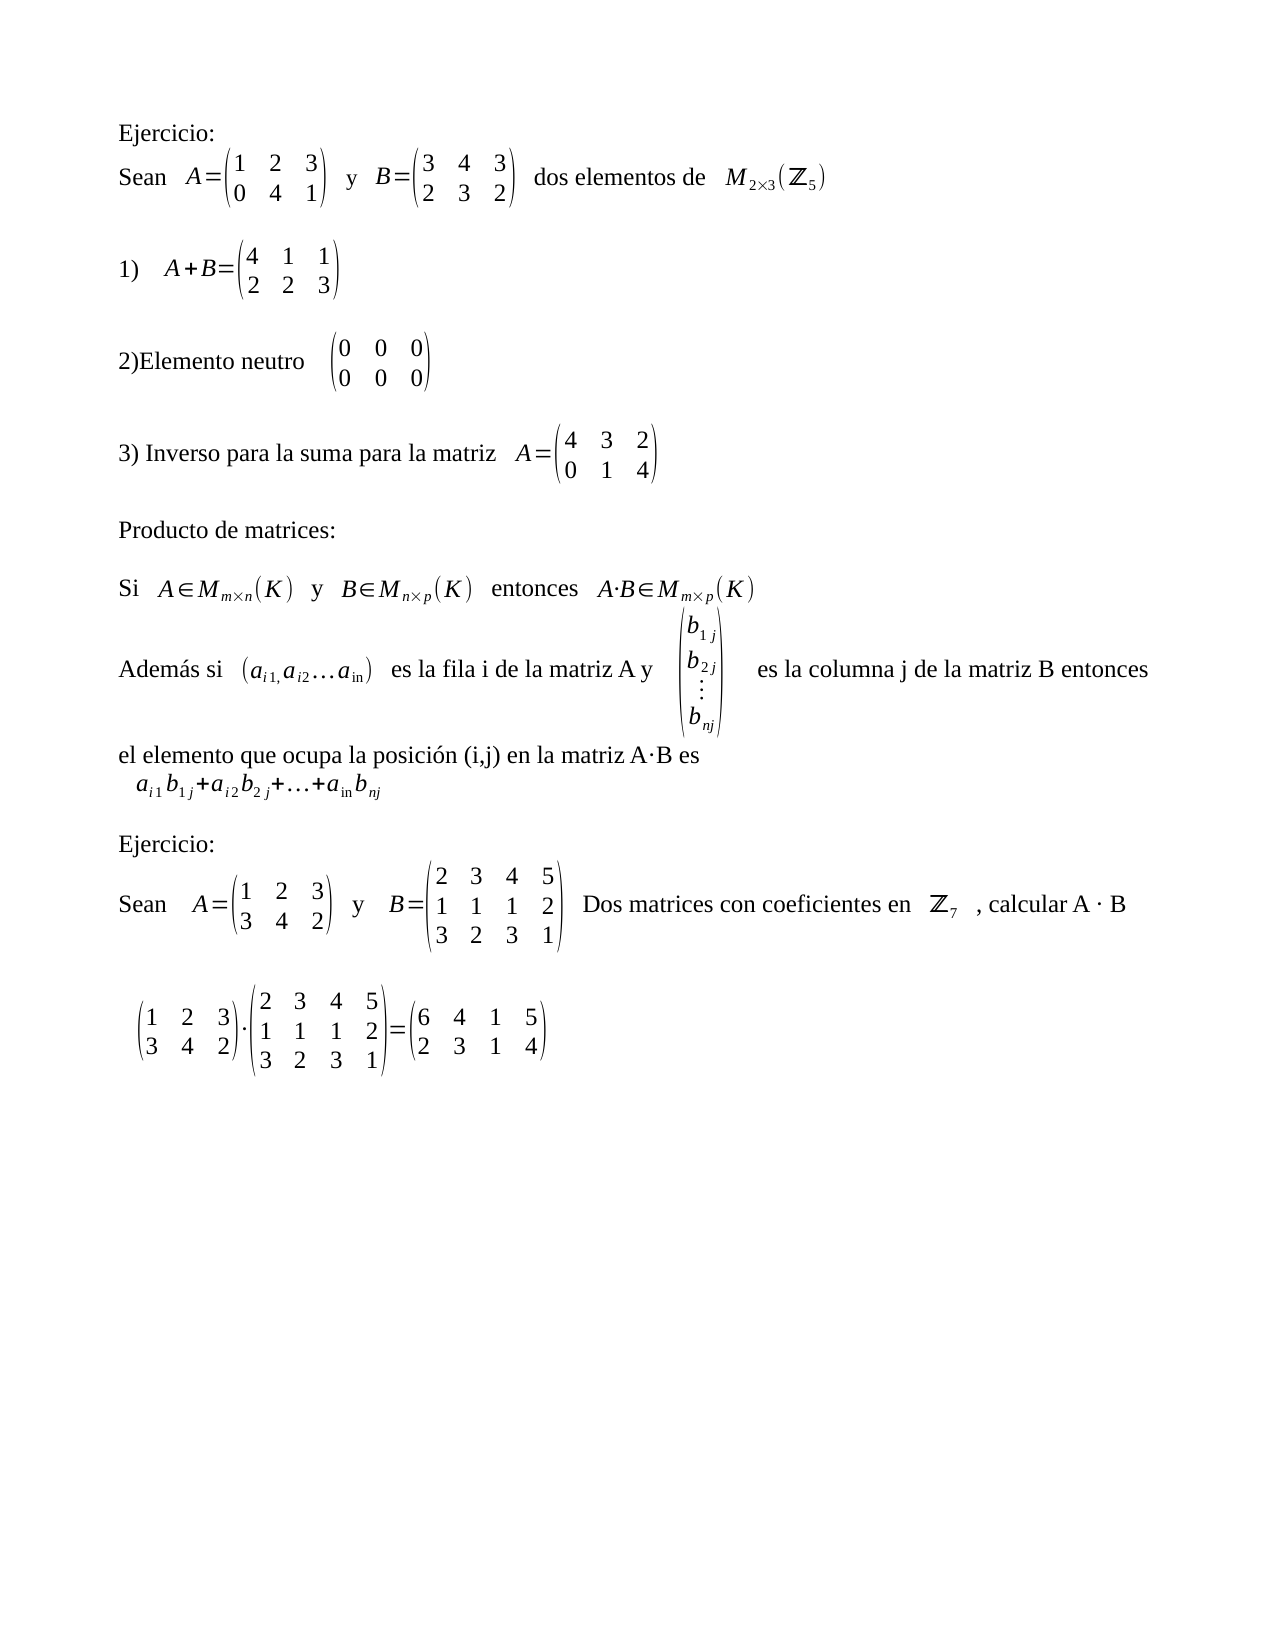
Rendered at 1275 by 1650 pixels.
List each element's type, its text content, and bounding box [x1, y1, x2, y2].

text 2)Elemento neutro [118, 331, 1157, 395]
text Ejercicio: [118, 829, 1157, 858]
text Además sies la fila i de la matriz A y es la columna j de la matriz B entonces el elemento que ocupa la posición (i,j) en la matriz A·B es [118, 606, 1157, 769]
text Ejercicio: [118, 118, 1157, 147]
text Seanydos elementos de [118, 147, 1157, 210]
text Producto de matrices: [118, 516, 1157, 544]
text Sean y Dos matrices con coeficientes en, calcular A · B [118, 858, 1157, 954]
text 3) Inverso para la suma para la matriz [118, 423, 1157, 487]
text 1) [118, 239, 1157, 302]
text Siyentonces [118, 573, 1157, 606]
